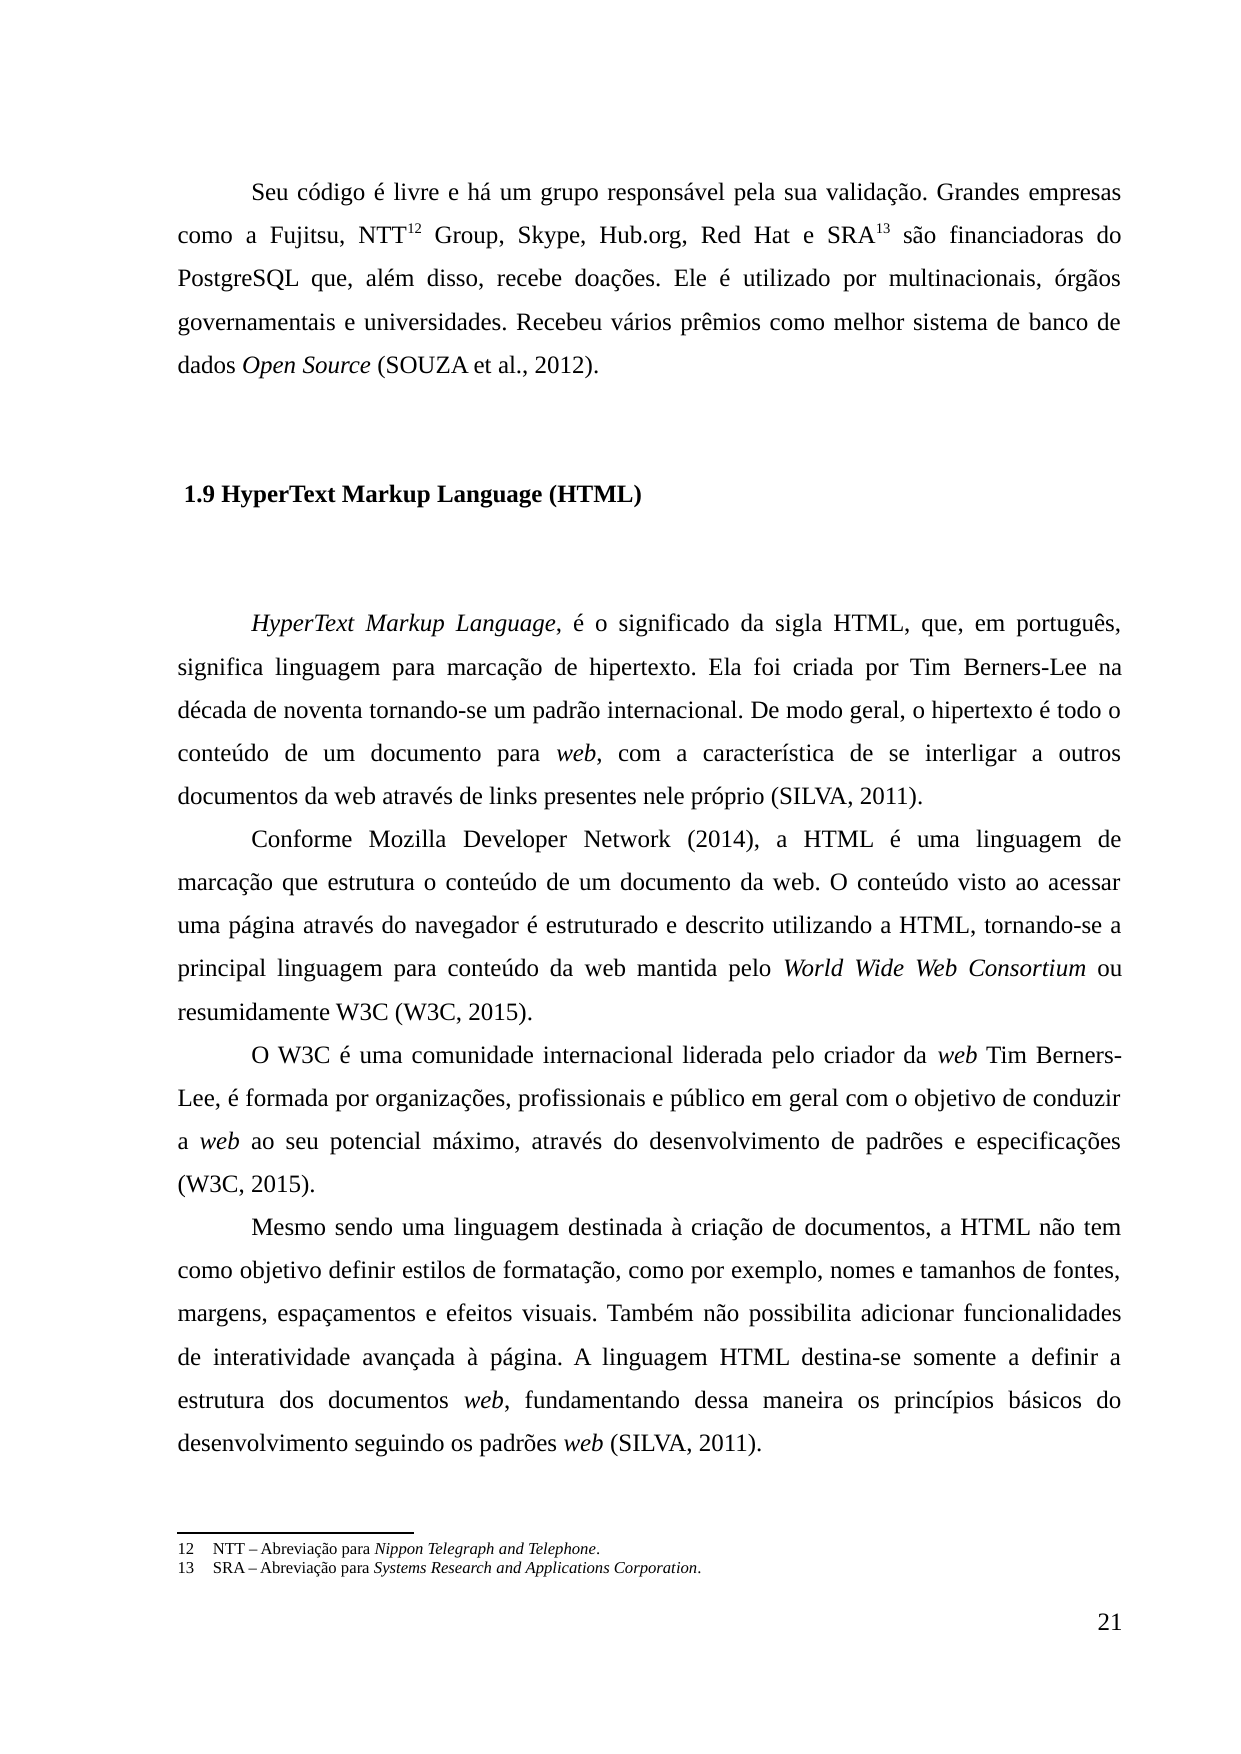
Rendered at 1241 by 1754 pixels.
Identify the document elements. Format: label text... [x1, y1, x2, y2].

text Mesmo sendo uma linguagem destinada à criação de documentos, a HTML não tem como objetivo definir estilos de formatação, como por exemplo, nomes e tamanhos de fontes, margens, espaçamentos e efeitos visuais. Também não possibilita adicionar funcionalidades de interatividade avançada à página. A linguagem HTML destina-se somente a definir a estrutura dos documentos web, fundamentando dessa maneira os princípios básicos do desenvolvimento seguindo os padrões web (SILVA, 2011). [177, 1212, 1122, 1457]
text Conforme Mozilla Developer Network (2014), a HTML é uma linguagem de marcação que estrutura o conteúdo de um documento da web. O conteúdo visto ao acessar uma página através do navegador é estruturado e descrito utilizando a HTML, tornando-se a principal linguagem para conteúdo da web mantida pelo World Wide Web Consortium ou resumidamente W3C (W3C, 2015). [177, 824, 1122, 1025]
text NTT – Abreviação para Nippon Telegraph and Telephone. [177, 1539, 1122, 1558]
text HyperText Markup Language, é o significado da sigla HTML, que, em português, significa linguagem para marcação de hipertexto. Ela foi criada por Tim Berners-Lee na década de noventa tornando-se um padrão internacional. De modo geral, o hipertexto é todo o conteúdo de um documento para web, com a característica de se interligar a outros documentos da web através de links presentes nele próprio (SILVA, 2011). [177, 608, 1122, 810]
subtitle HyperText Markup Language (HTML) [177, 479, 1122, 508]
text Seu código é livre e há um grupo responsável pela sua validação. Grandes empresas como a Fujitsu, NTT Group, Skype, Hub.org, Red Hat e SRA são financiadoras do PostgreSQL que, além disso, recebe doações. Ele é utilizado por multinacionais, órgãos governamentais e universidades. Recebeu vários prêmios como melhor sistema de banco de dados Open Source (SOUZA et al., 2012). [177, 177, 1122, 378]
text SRA – Abreviação para Systems Research and Applications Corporation. [177, 1558, 1122, 1577]
text O W3C é uma comunidade internacional liderada pelo criador da web Tim Berners-Lee, é formada por organizações, profissionais e público em geral com o objetivo de conduzir a web ao seu potencial máximo, através do desenvolvimento de padrões e especificações (W3C, 2015). [177, 1040, 1122, 1198]
